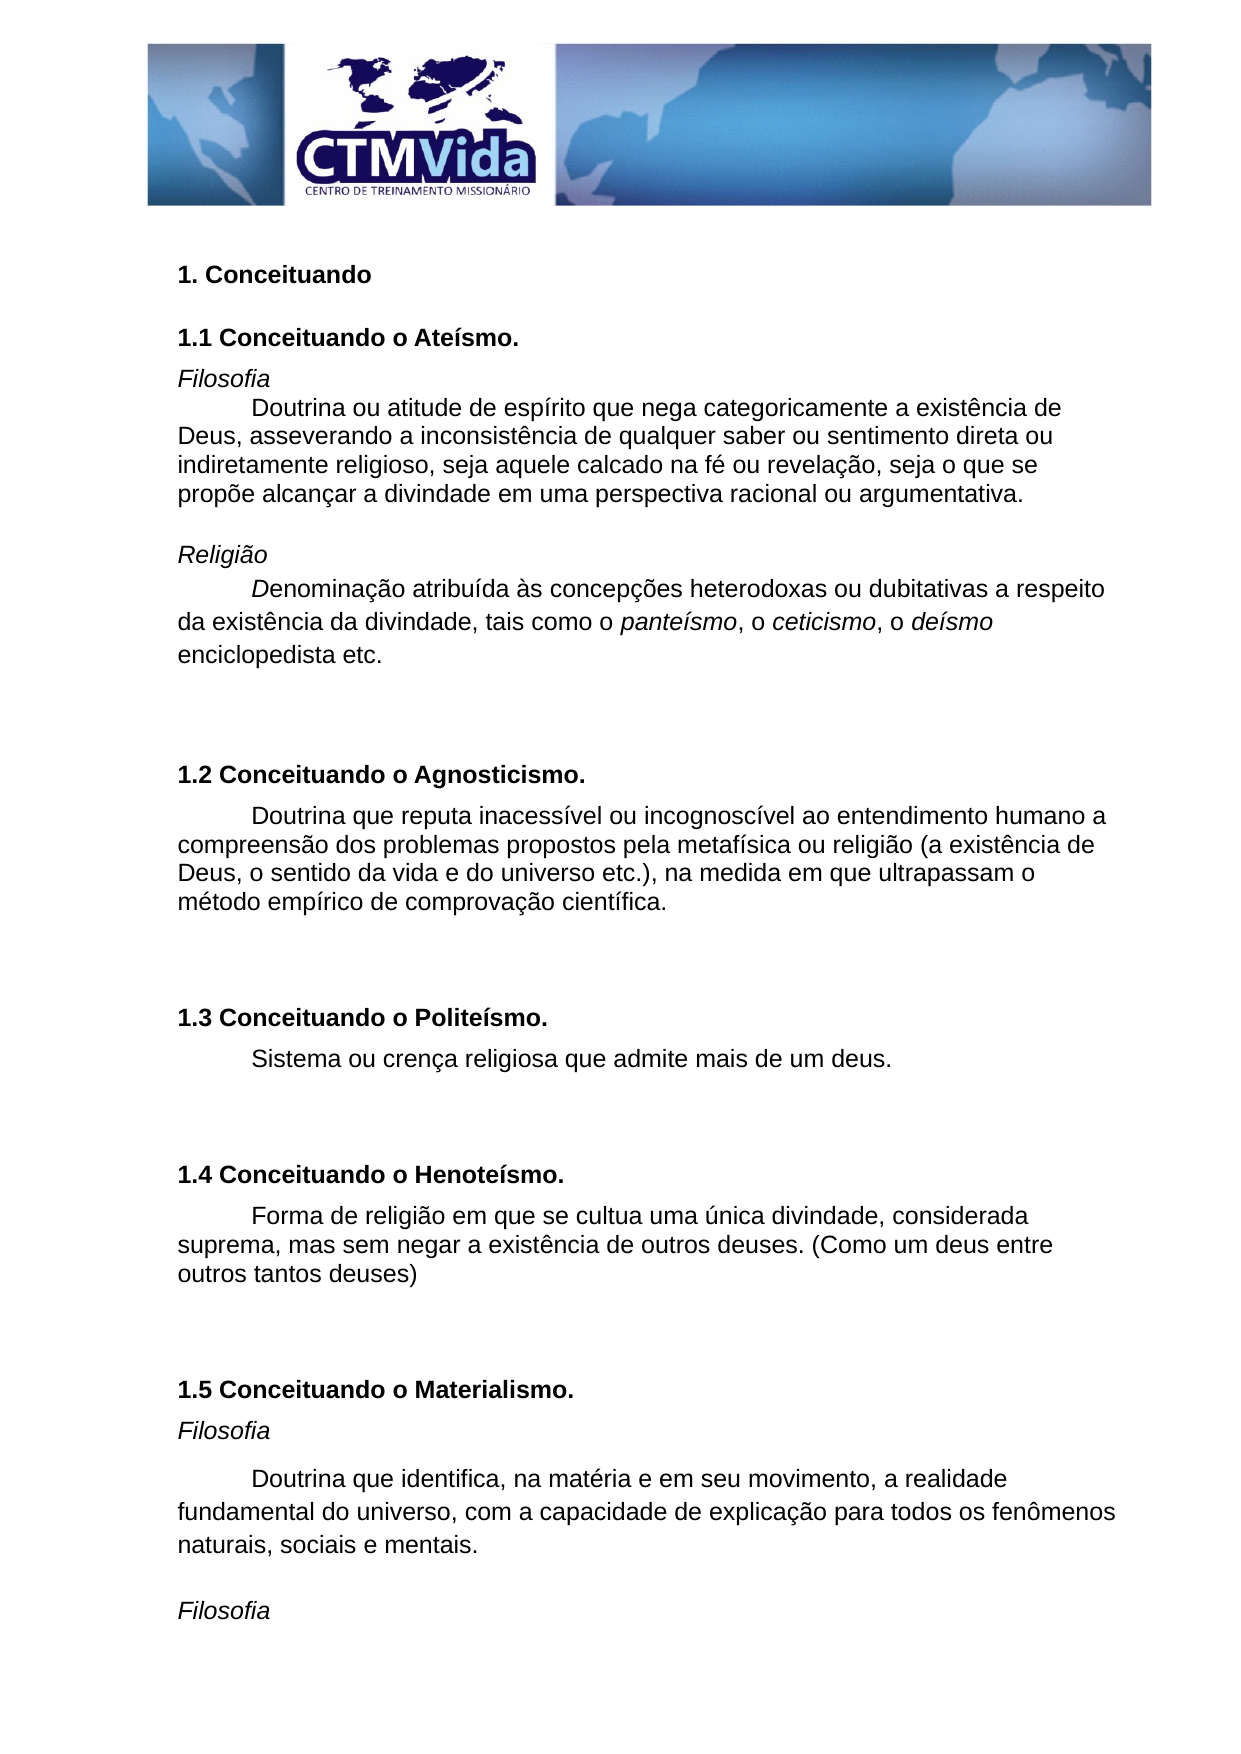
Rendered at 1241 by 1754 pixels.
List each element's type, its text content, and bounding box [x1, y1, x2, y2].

subtitle 1. Conceituando [177, 260, 1122, 289]
text Doutrina que reputa inacessível ou incognoscível ao entendimento humano a compreensão dos problemas propostos pela metafísica ou religião (a existência de Deus, o sentido da vida e do universo etc.), na medida em que ultrapassam o método empírico de comprovação científica. [177, 801, 1122, 916]
text Filosofia [177, 1416, 1122, 1445]
subtitle 1.4 Conceituando o Henoteísmo. [177, 1160, 1122, 1189]
text Religião [177, 541, 1122, 569]
text Doutrina ou atitude de espírito que nega categoricamente a existência de Deus, asseverando a inconsistência de qualquer saber ou sentimento direta ou indiretamente religioso, seja aquele calcado na fé ou revelação, seja o que se propõe alcançar a divindade em uma perspectiva racional ou argumentativa. [177, 392, 1122, 507]
text Filosofia [177, 364, 1122, 392]
subtitle 1.3 Conceituando o Politeísmo. [177, 1003, 1122, 1032]
text Forma de religião em que se cultua uma única divindade, considerada suprema, mas sem negar a existência de outros deuses. (Como um deus entre outros tantos deuses) [177, 1201, 1122, 1288]
text Doutrina que identifica, na matéria e em seu movimento, a realidade fundamental do universo, com a capacidade de explicação para todos os fenômenos naturais, sociais e mentais. [177, 1463, 1122, 1558]
picture [147, 43, 1152, 206]
subtitle 1.2 Conceituando o Agnosticismo. [177, 760, 1122, 788]
text Denominação atribuída às concepções heterodoxas ou dubitativas a respeito da existência da divindade, tais como o panteísmo, o ceticismo, o deísmo enciclopedista etc. [177, 573, 1122, 668]
subtitle 1.5 Conceituando o Materialismo. [177, 1375, 1122, 1403]
text Sistema ou crença religiosa que admite mais de um deus. [177, 1044, 1122, 1073]
text Filosofia [177, 1596, 1122, 1624]
subtitle 1.1 Conceituando o Ateísmo. [177, 322, 1122, 351]
